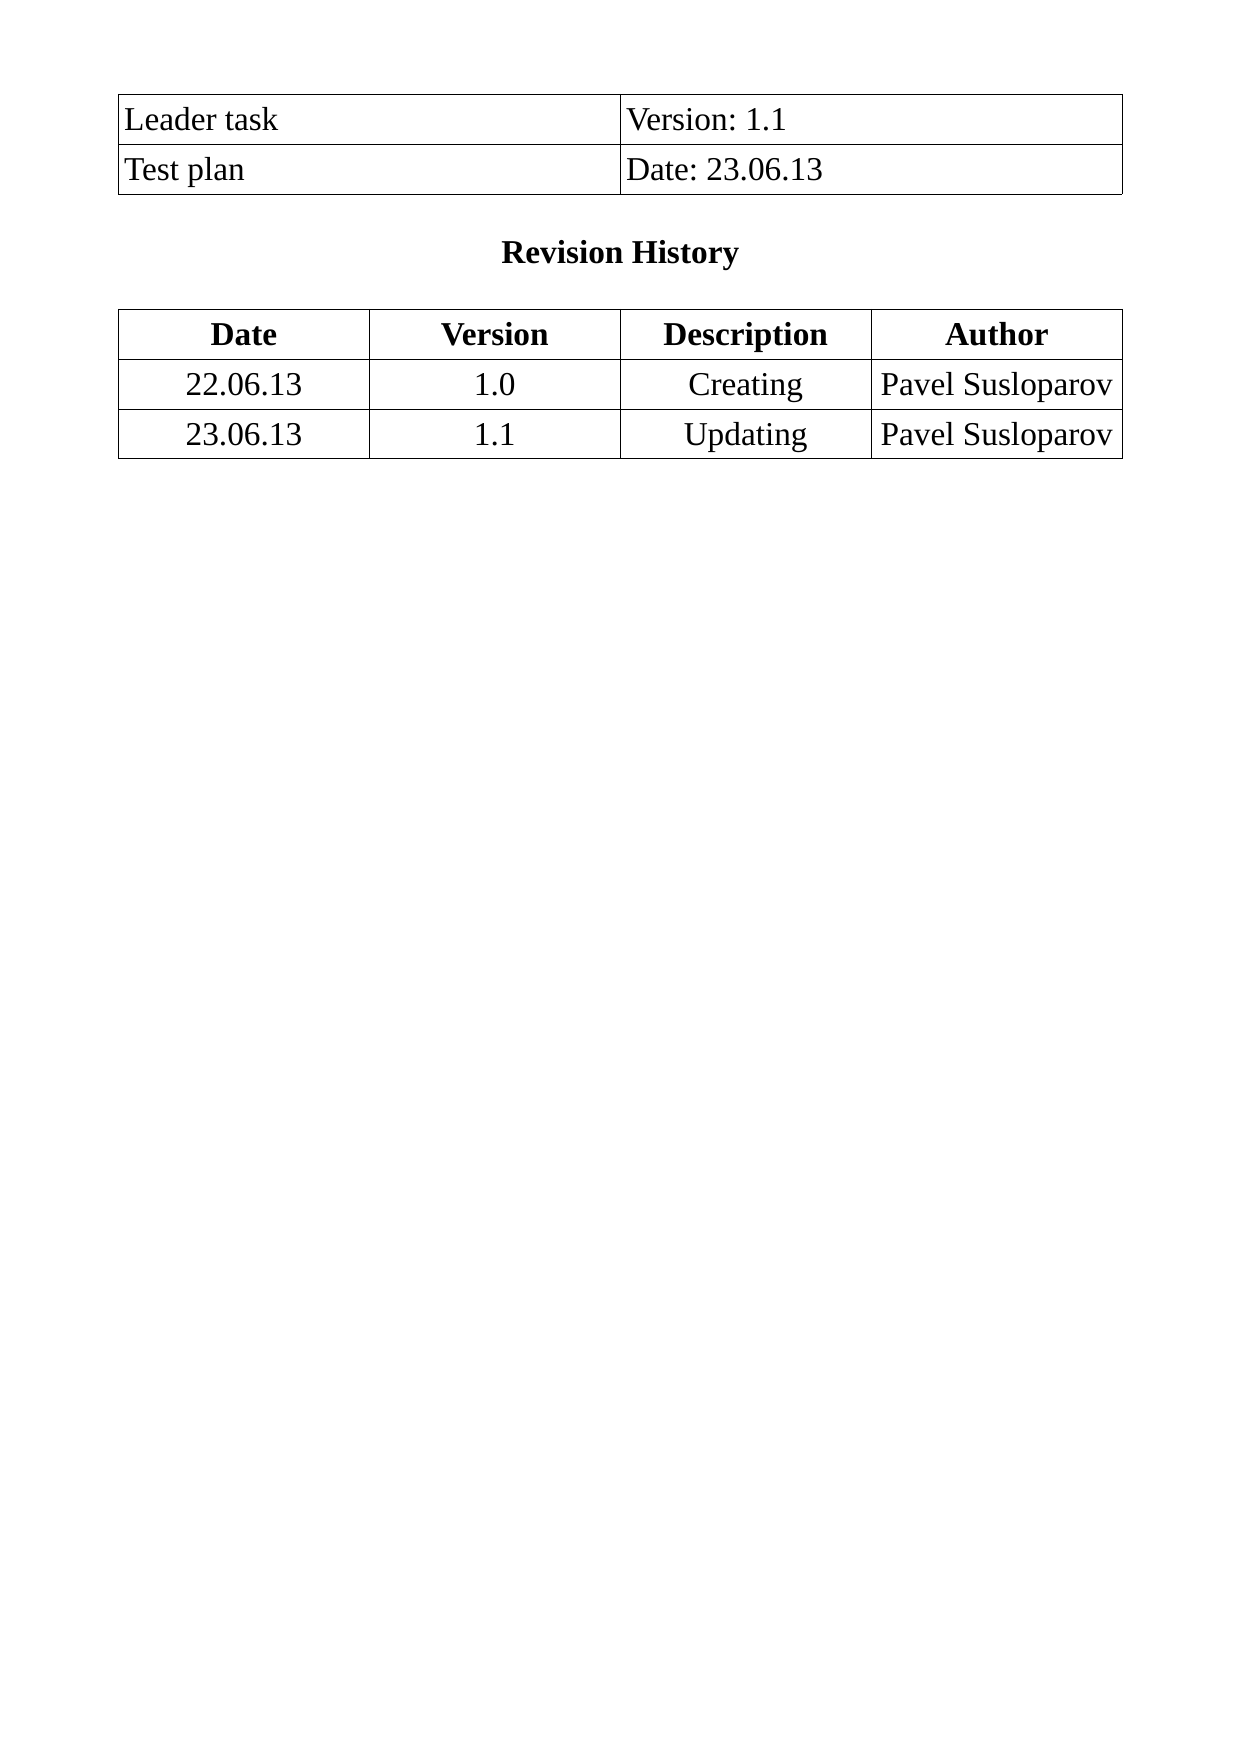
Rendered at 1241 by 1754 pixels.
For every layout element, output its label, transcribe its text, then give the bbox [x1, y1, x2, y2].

table_cell Creating [621, 360, 871, 408]
table_cell Updating [621, 410, 871, 458]
table_cell 22.06.13 [119, 360, 369, 408]
table_cell Test plan [119, 145, 620, 193]
table_header Author [872, 310, 1122, 358]
table_header Date [119, 310, 369, 358]
table_cell Date: 23.06.13 [621, 145, 1122, 193]
table_header Version: 1.1 [621, 95, 1122, 144]
table_cell 23.06.13 [119, 410, 369, 458]
table_header Version [370, 310, 620, 358]
table_cell 1.0 [370, 360, 620, 408]
table_header Leader task [119, 95, 620, 144]
table_header Description [621, 310, 871, 358]
table_cell Pavel Susloparov [872, 360, 1122, 408]
table_cell Pavel Susloparov [872, 410, 1122, 458]
text Revision History [118, 232, 1122, 270]
table_cell 1.1 [370, 410, 620, 458]
